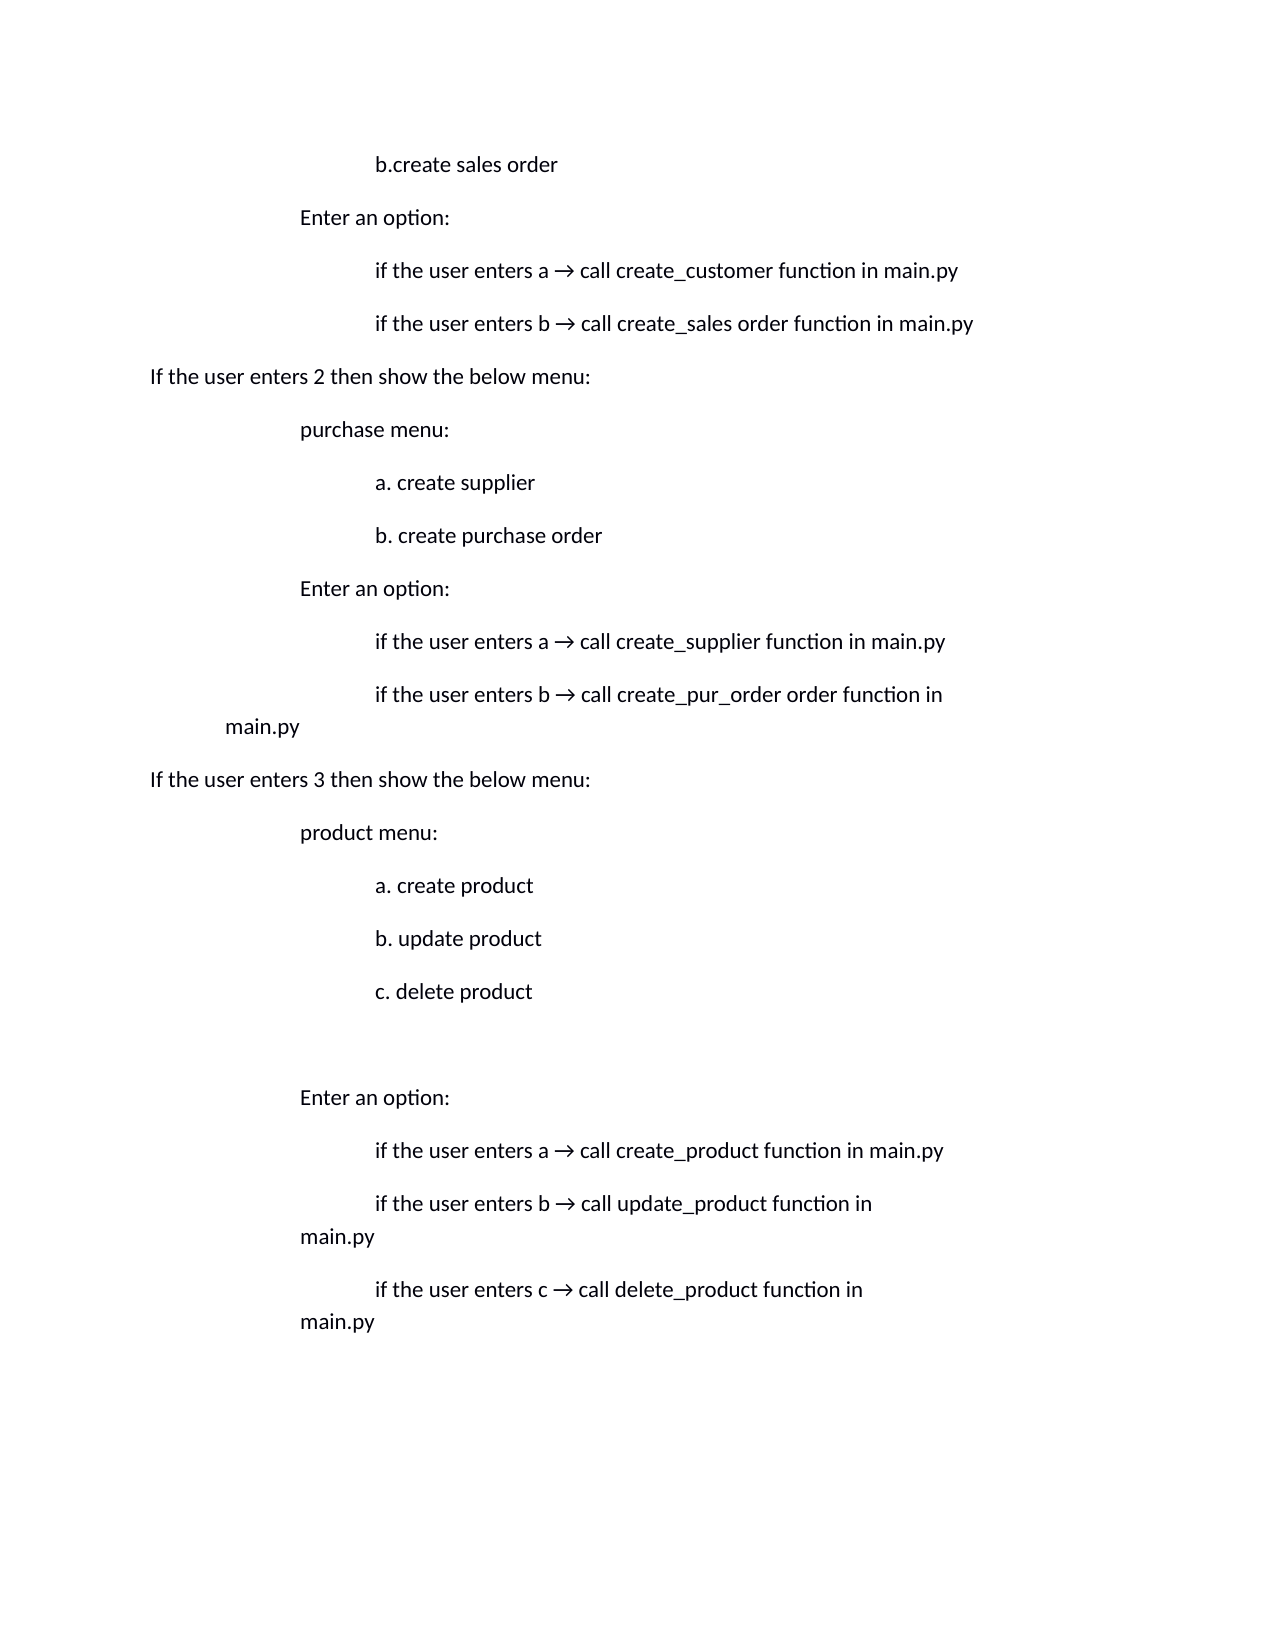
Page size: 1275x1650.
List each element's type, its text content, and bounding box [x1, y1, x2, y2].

text if the user enters b → call update_product function in main.py [150, 1189, 1125, 1250]
text c. delete product [150, 977, 1125, 1006]
text Enter an option: [150, 574, 1125, 602]
text if the user enters a → call create_customer function in main.py [150, 256, 1125, 284]
text if the user enters b → call create_pur_order order function in main.py [150, 680, 1125, 740]
text b. update product [150, 924, 1125, 952]
text if the user enters a → call create_supplier function in main.py [150, 627, 1125, 655]
text purchase menu: [150, 415, 1125, 443]
text b. create purchase order [150, 521, 1125, 549]
text a. create product [150, 871, 1125, 899]
text b.create sales order [150, 150, 1125, 178]
text if the user enters c → call delete_product function in main.py [150, 1275, 1125, 1335]
text a. create supplier [150, 468, 1125, 496]
text If the user enters 3 then show the below menu: [150, 765, 1125, 793]
text If the user enters 2 then show the below menu: [150, 362, 1125, 390]
text if the user enters b → call create_sales order function in main.py [150, 309, 1125, 337]
text if the user enters a → call create_product function in main.py [150, 1137, 1125, 1164]
text Enter an option: [150, 1083, 1125, 1112]
text product menu: [150, 818, 1125, 846]
text Enter an option: [150, 203, 1125, 231]
